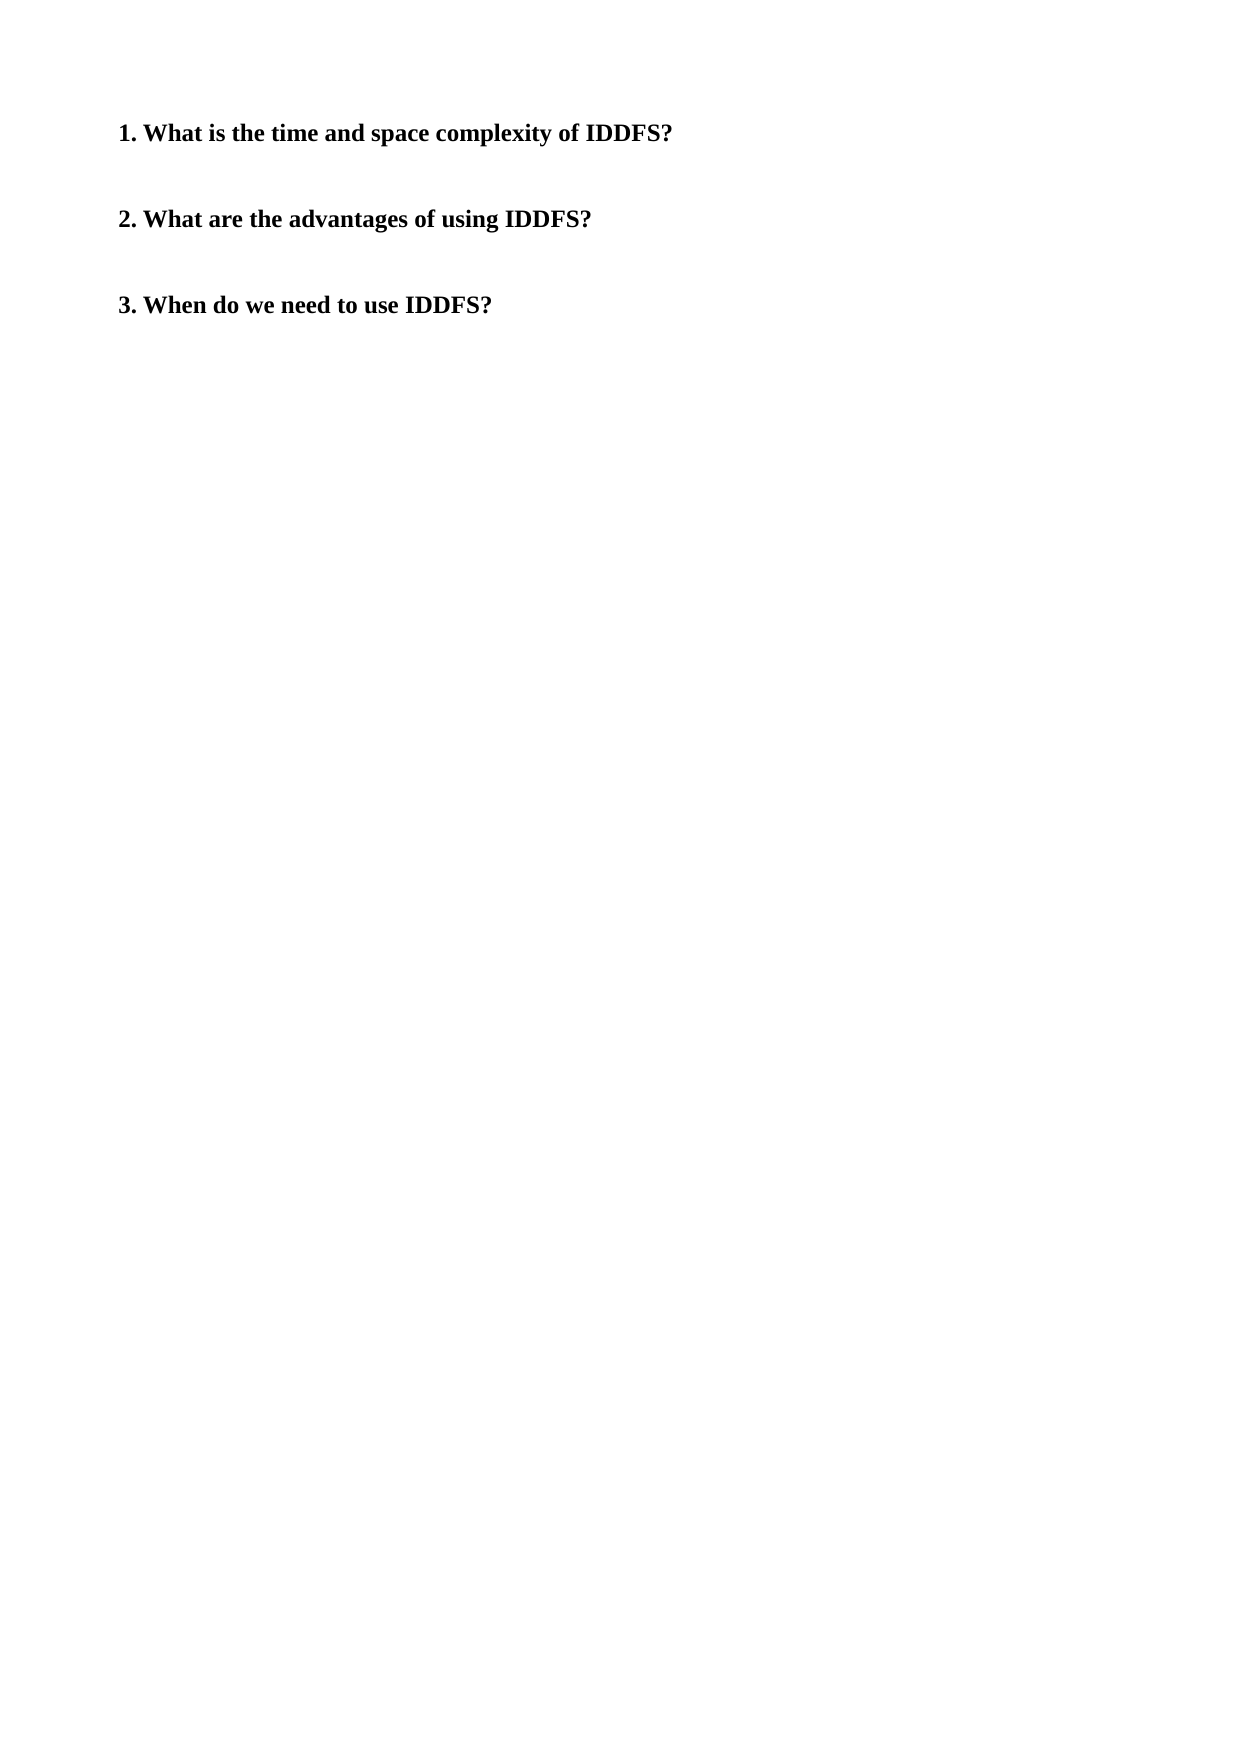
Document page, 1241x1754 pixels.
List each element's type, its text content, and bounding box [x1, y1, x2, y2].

text 2. What are the advantages of using IDDFS? [118, 204, 1122, 233]
text 1. What is the time and space complexity of IDDFS? [118, 118, 1122, 147]
text 3. When do we need to use IDDFS? [118, 291, 1122, 319]
